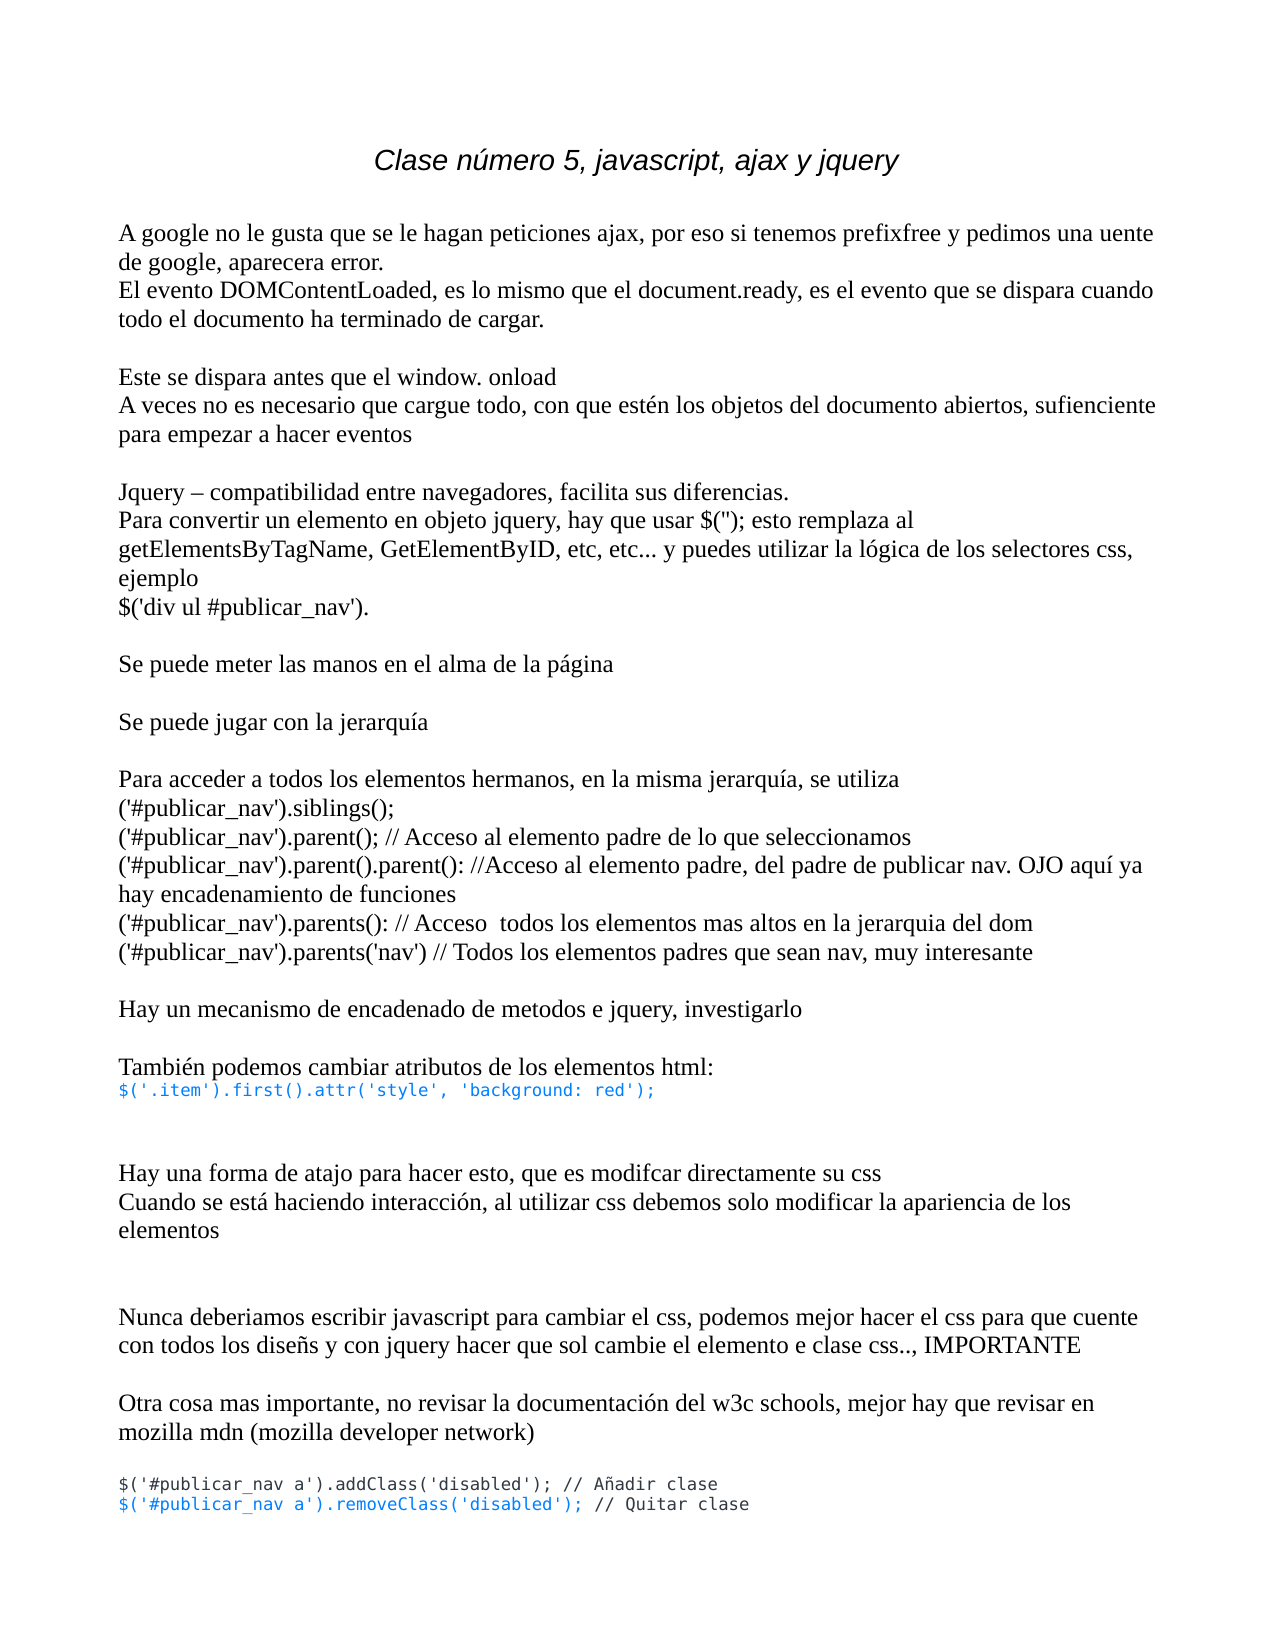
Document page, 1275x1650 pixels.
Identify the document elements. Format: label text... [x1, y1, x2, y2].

text A veces no es necesario que cargue todo, con que estén los objetos del documento abiertos, sufienciente para empezar a hacer eventos [118, 390, 1157, 448]
text $('#publicar_nav a').addClass('disabled'); // Añadir clase [118, 1474, 1157, 1494]
subtitle Clase número 5, javascript, ajax y jquery [118, 143, 1157, 177]
text Hay una forma de atajo para hacer esto, que es modifcar directamente su css [118, 1158, 1157, 1187]
text Nunca deberiamos escribir javascript para cambiar el css, podemos mejor hacer el css para que cuente con todos los diseñs y con jquery hacer que sol cambie el elemento e clase css.., IMPORTANTE [118, 1302, 1157, 1359]
text Para acceder a todos los elementos hermanos, en la misma jerarquía, se utiliza ('#publicar_nav').siblings(); [118, 764, 1157, 822]
text También podemos cambiar atributos de los elementos html: [118, 1052, 1157, 1080]
text ('#publicar_nav').parent().parent(): //Acceso al elemento padre, del padre de publicar nav. OJO aquí ya hay encadenamiento de funciones [118, 850, 1157, 908]
text Cuando se está haciendo interacción, al utilizar css debemos solo modificar la apariencia de los elementos [118, 1187, 1157, 1244]
text $('.item').first().attr('style', 'background: red'); [118, 1080, 1157, 1100]
text ('#publicar_nav').parents(): // Acceso todos los elementos mas altos en la jerarquia del dom [118, 908, 1157, 937]
text Se puede meter las manos en el alma de la página [118, 649, 1157, 678]
text ('#publicar_nav').parents('nav') // Todos los elementos padres que sean nav, muy interesante [118, 937, 1157, 965]
text Hay un mecanismo de encadenado de metodos e jquery, investigarlo [118, 994, 1157, 1023]
text Para convertir un elemento en objeto jquery, hay que usar $(''); esto remplaza al getElementsByTagName, GetElementByID, etc, etc... y puedes utilizar la lógica de los selectores css, ejemplo [118, 505, 1157, 592]
text A google no le gusta que se le hagan peticiones ajax, por eso si tenemos prefixfree y pedimos una uente de google, aparecera error. [118, 218, 1157, 275]
text Otra cosa mas importante, no revisar la documentación del w3c schools, mejor hay que revisar en mozilla mdn (mozilla developer network) [118, 1388, 1157, 1445]
text Se puede jugar con la jerarquía [118, 707, 1157, 735]
text ('#publicar_nav').parent(); // Acceso al elemento padre de lo que seleccionamos [118, 822, 1157, 850]
text Este se dispara antes que el window. onload [118, 362, 1157, 390]
text Jquery – compatibilidad entre navegadores, facilita sus diferencias. [118, 477, 1157, 505]
text El evento DOMContentLoaded, es lo mismo que el document.ready, es el evento que se dispara cuando todo el documento ha terminado de cargar. [118, 275, 1157, 333]
text $('div ul #publicar_nav'). [118, 592, 1157, 620]
text $('#publicar_nav a').removeClass('disabled'); // Quitar clase [118, 1494, 1157, 1514]
